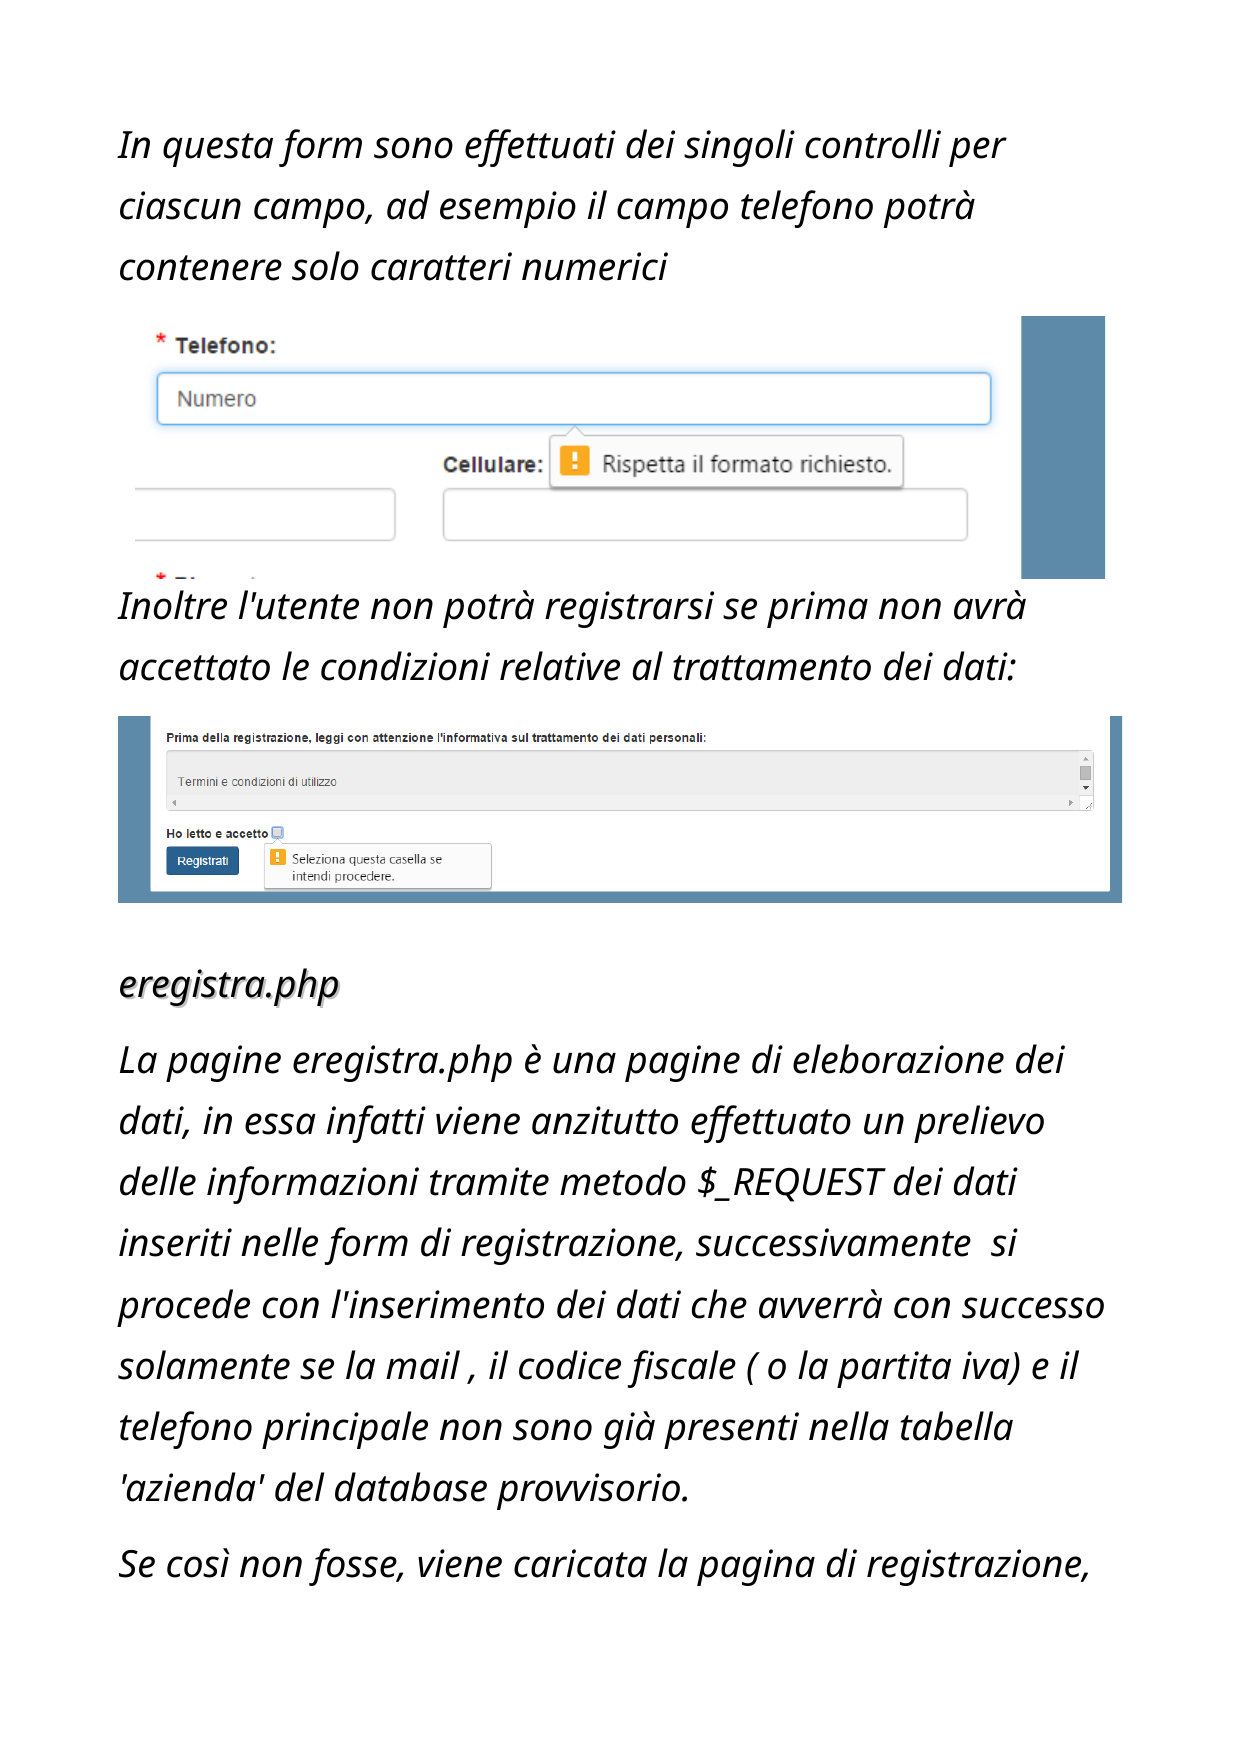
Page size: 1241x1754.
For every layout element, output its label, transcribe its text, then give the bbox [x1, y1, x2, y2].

text Se così non fosse, viene caricata la pagina di registrazione, [118, 1538, 1122, 1589]
text eregistra.php [118, 957, 1122, 1008]
text La pagine eregistra.php è una pagine di eleborazione dei dati, in essa infatti viene anzitutto effettuato un prelievo delle informazioni tramite metodo $_REQUEST dei dati inseriti nelle form di registrazione, successivamente si procede con l'inserimento dei dati che avverrà con successo solamente se la mail , il codice fiscale ( o la partita iva) e il telefono principale non sono già presenti nella tabella 'azienda' del database provvisorio. [118, 1033, 1122, 1513]
text Inoltre l'utente non potrà registrarsi se prima non avrà accettato le condizioni relative al trattamento dei dati: [118, 441, 1122, 691]
text In questa form sono effettuati dei singoli controlli per ciascun campo, ad esempio il campo telefono potrà contenere solo caratteri numerici [118, 118, 1122, 292]
